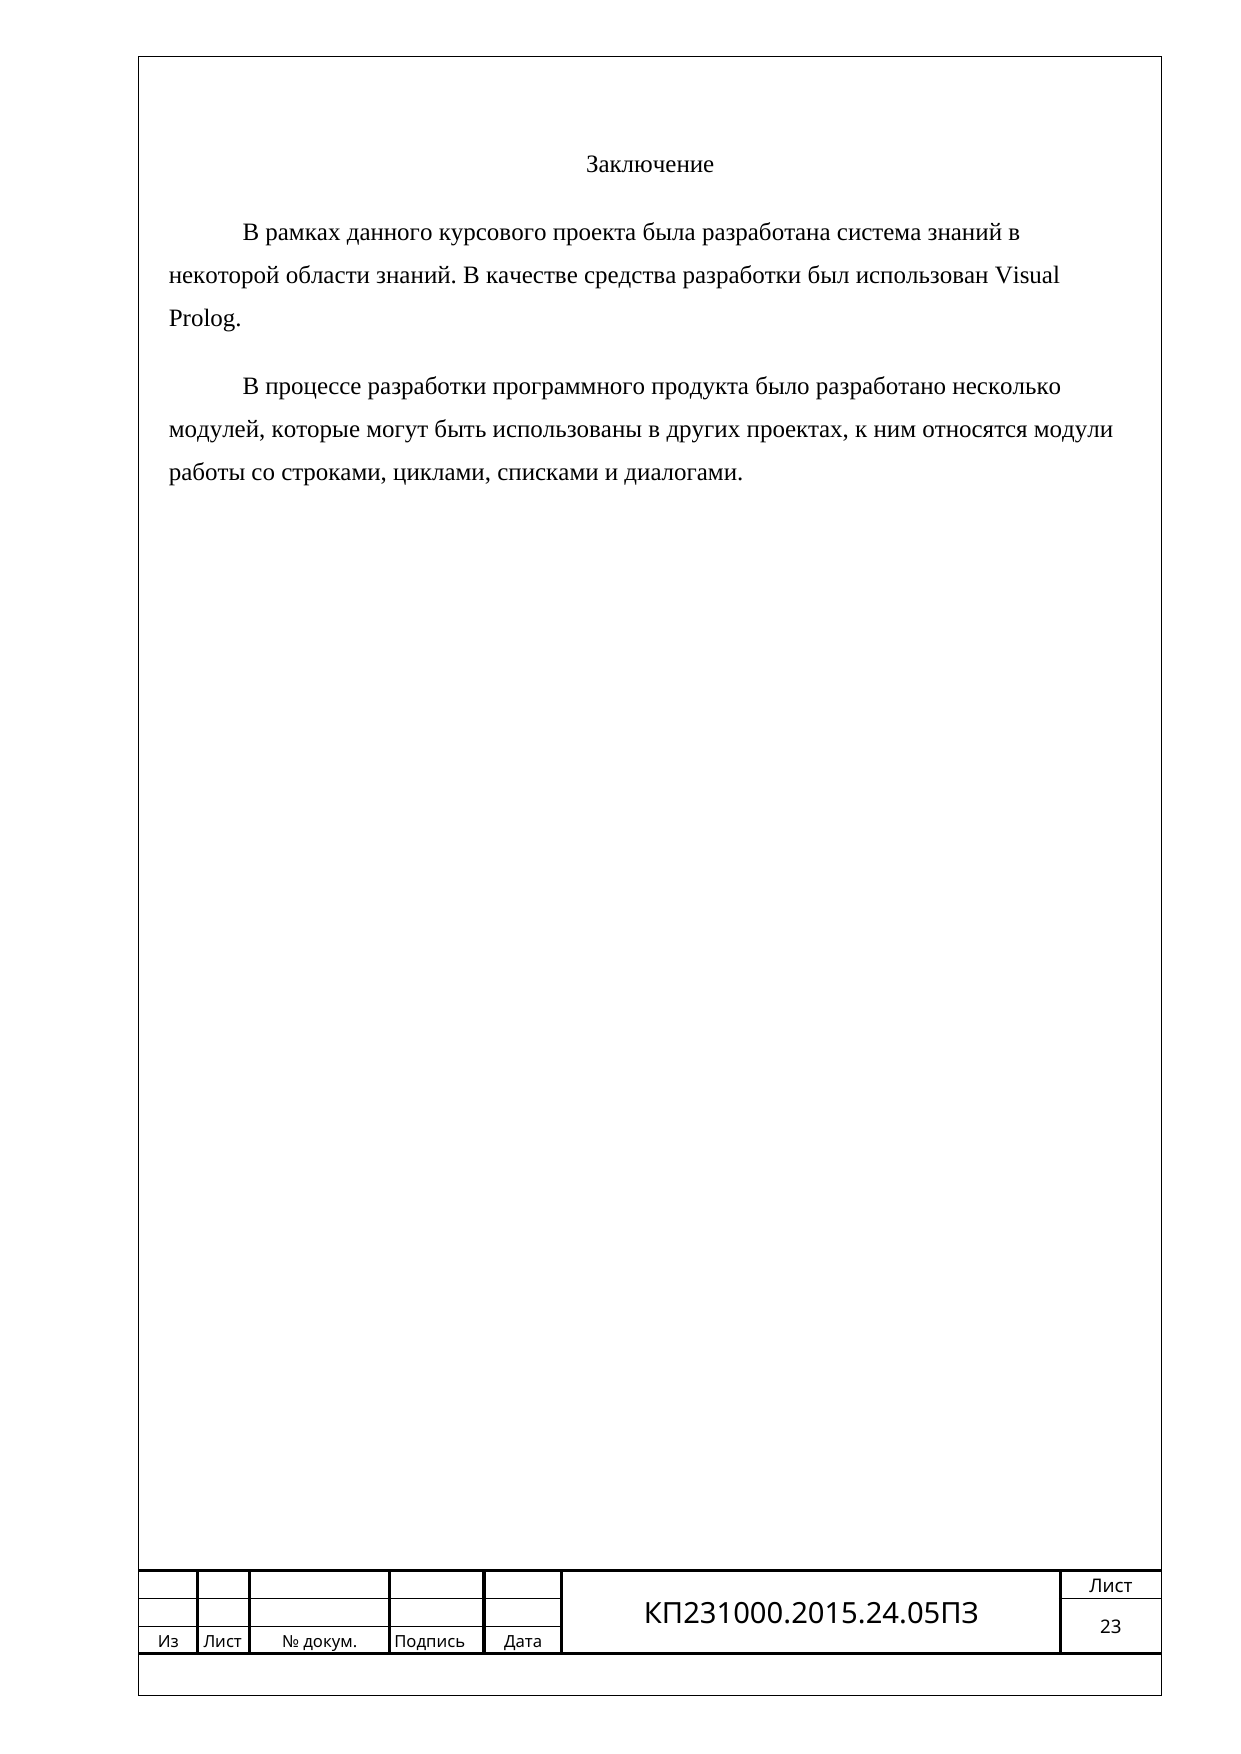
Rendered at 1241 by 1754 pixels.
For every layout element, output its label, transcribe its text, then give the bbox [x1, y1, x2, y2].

text В процессе разработки программного продукта было разработано несколько модулей, которые могут быть использованы в других проектах, к ним относятся модули работы со строками, циклами, списками и диалогами. [168, 371, 1132, 486]
subtitle Заключение [168, 149, 1132, 178]
text В рамках данного курсового проекта была разработана система знаний в некоторой области знаний. В качестве средства разработки был использован Visual Prolog. [168, 217, 1132, 332]
